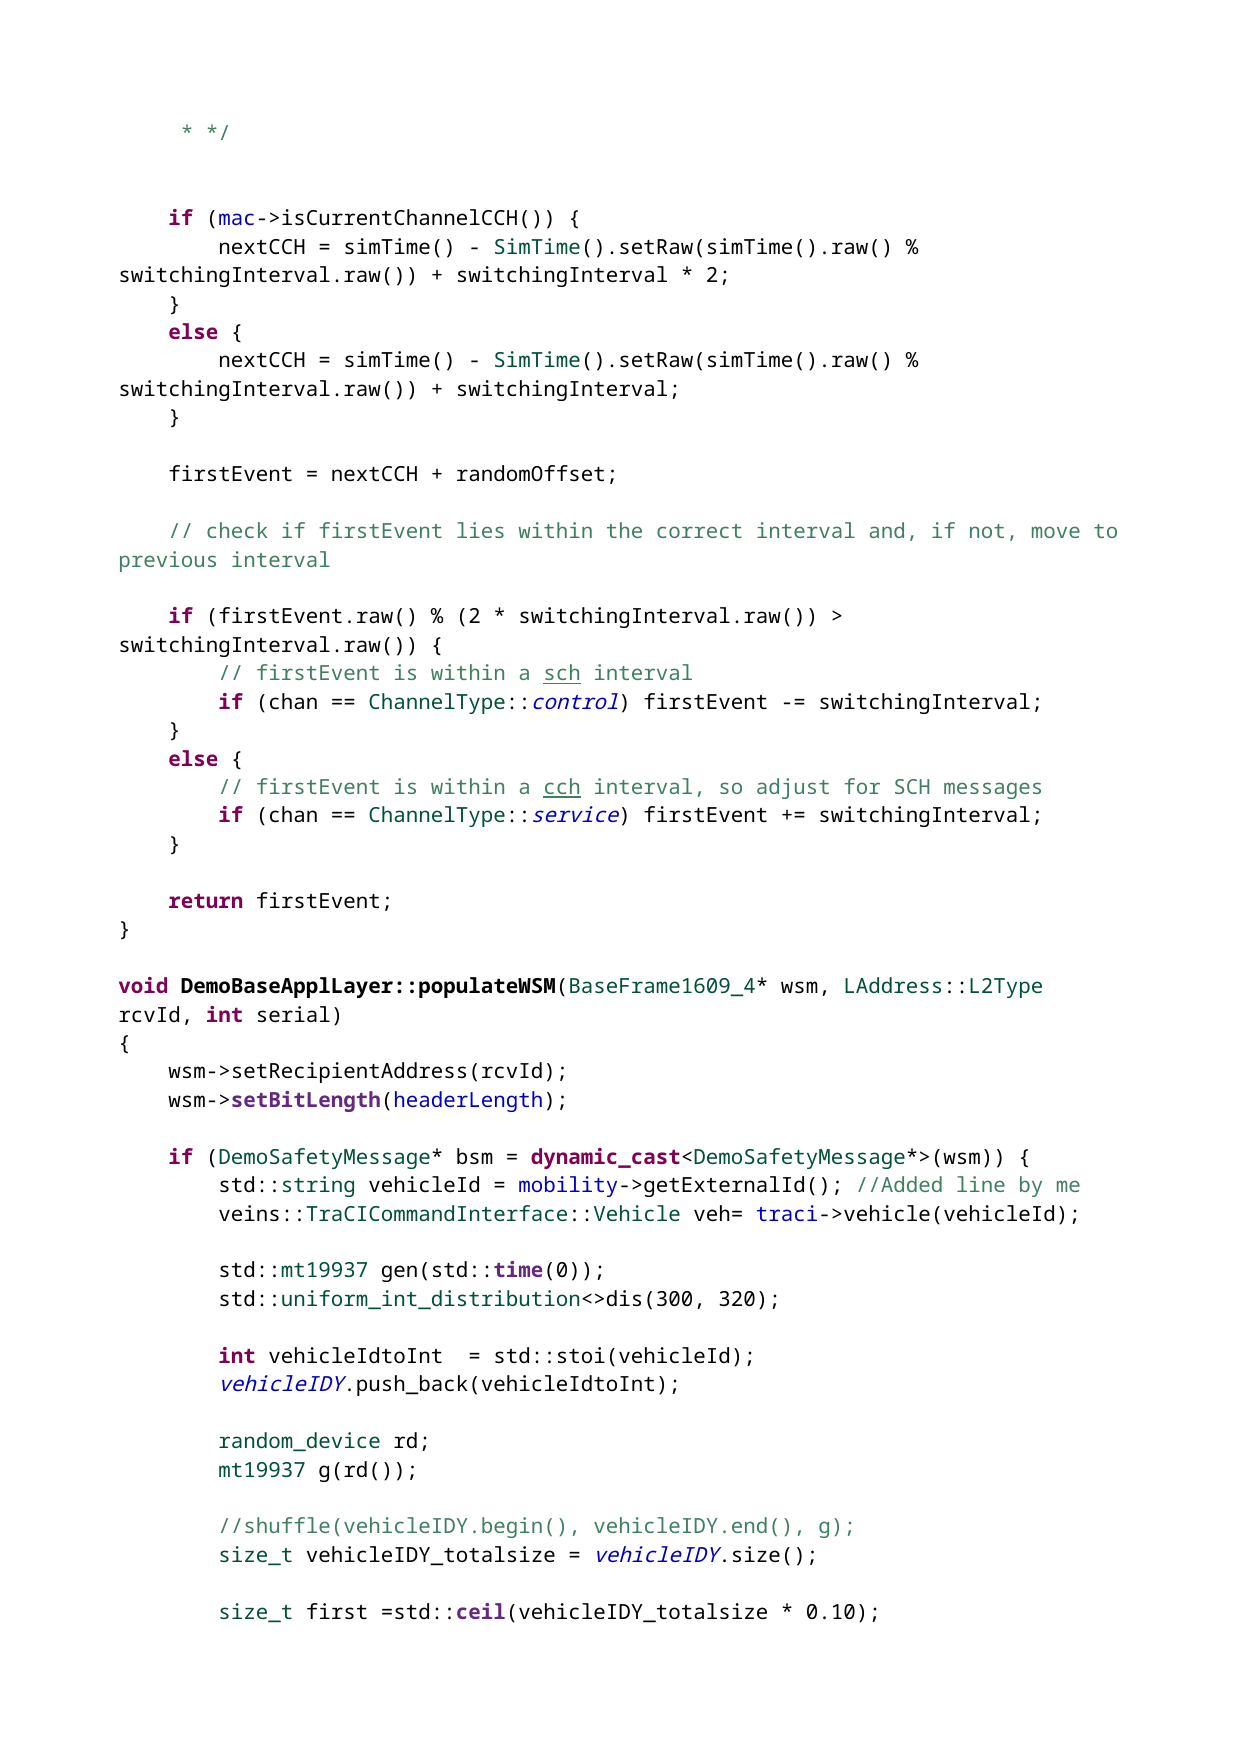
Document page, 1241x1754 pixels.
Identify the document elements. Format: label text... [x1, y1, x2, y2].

text std::uniform_int_distribution<>dis(300, 320); [118, 1284, 1122, 1312]
text if (chan == ChannelType::control) firstEvent -= switchingInterval; [118, 687, 1122, 715]
text random_device rd; [118, 1426, 1122, 1455]
text * */ [118, 118, 1122, 147]
text veins::TraCICommandInterface::Vehicle veh= traci->vehicle(vehicleId); [118, 1199, 1122, 1227]
text vehicleIDY.push_back(vehicleIdtoInt); [118, 1369, 1122, 1398]
text int vehicleIdtoInt = std::stoi(vehicleId); [118, 1341, 1122, 1369]
text } [118, 829, 1122, 857]
text wsm->setBitLength(headerLength); [118, 1085, 1122, 1113]
text else { [118, 744, 1122, 772]
text void DemoBaseApplLayer::populateWSM(BaseFrame1609_4* wsm, LAddress::L2Type rcvId, int serial) [118, 971, 1122, 1028]
text if (firstEvent.raw() % (2 * switchingInterval.raw()) > switchingInterval.raw()) { [118, 602, 1122, 658]
text if (chan == ChannelType::service) firstEvent += switchingInterval; [118, 801, 1122, 829]
text nextCCH = simTime() - SimTime().setRaw(simTime().raw() % switchingInterval.raw()) + switchingInterval * 2; [118, 232, 1122, 289]
text mt19937 g(rd()); [118, 1455, 1122, 1483]
text nextCCH = simTime() - SimTime().setRaw(simTime().raw() % switchingInterval.raw()) + switchingInterval; [118, 346, 1122, 402]
text { [118, 1028, 1122, 1057]
text size_t vehicleIDY_totalsize = vehicleIDY.size(); [118, 1540, 1122, 1568]
text } [118, 402, 1122, 431]
text std::mt19937 gen(std::time(0)); [118, 1256, 1122, 1284]
text } [118, 289, 1122, 317]
text // firstEvent is within a cch interval, so adjust for SCH messages [118, 772, 1122, 801]
text //shuffle(vehicleIDY.begin(), vehicleIDY.end(), g); [118, 1512, 1122, 1540]
text if (DemoSafetyMessage* bsm = dynamic_cast<DemoSafetyMessage*>(wsm)) { [118, 1142, 1122, 1170]
text return firstEvent; [118, 886, 1122, 914]
text std::string vehicleId = mobility->getExternalId(); //Added line by me [118, 1170, 1122, 1199]
text // firstEvent is within a sch interval [118, 658, 1122, 687]
text else { [118, 317, 1122, 346]
text // check if firstEvent lies within the correct interval and, if not, move to previous interval [118, 516, 1122, 573]
text wsm->setRecipientAddress(rcvId); [118, 1057, 1122, 1085]
text } [118, 715, 1122, 744]
text if (mac->isCurrentChannelCCH()) { [118, 203, 1122, 232]
text size_t first =std::ceil(vehicleIDY_totalsize * 0.10); [118, 1597, 1122, 1625]
text firstEvent = nextCCH + randomOffset; [118, 459, 1122, 488]
text } [118, 914, 1122, 943]
